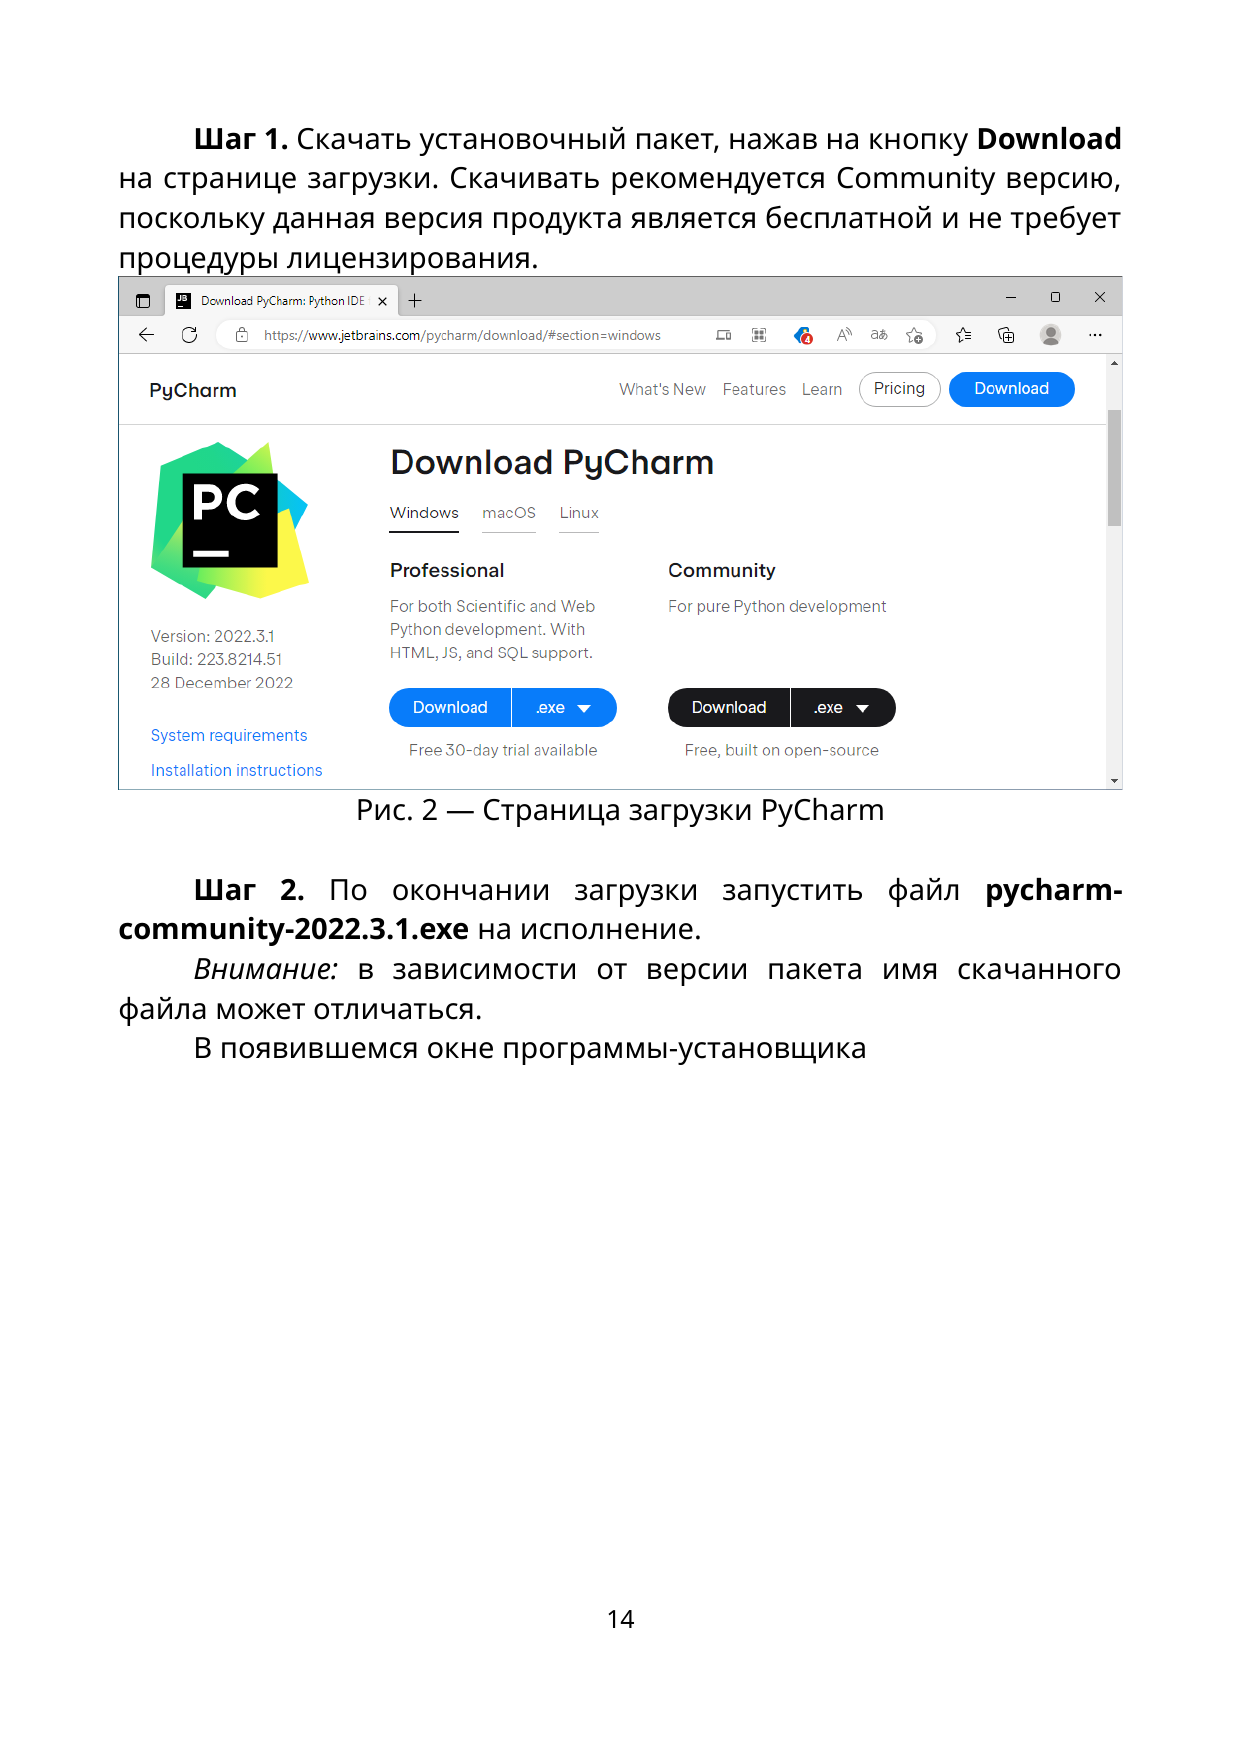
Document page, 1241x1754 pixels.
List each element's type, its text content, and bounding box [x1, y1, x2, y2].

text Шаг 1. Скачать установочный пакет, нажав на кнопку Download на странице загрузки. Скачивать рекомендуется Community версию, поскольку данная версия продукта является бесплатной и не требует процедуры лицензирования. [118, 118, 1122, 276]
text Внимание: в зависимости от версии пакета имя скачанного файла может отличаться. [118, 948, 1122, 1028]
picture [118, 276, 1123, 790]
text Шаг 2. По окончании загрузки запустить файл pycharm-community-2022.3.1.exe на исполнение. [118, 869, 1122, 948]
text В появившемся окне программы-установщика [118, 1028, 1122, 1067]
text Рис. 2 — Страница загрузки PyCharm [118, 790, 1122, 829]
